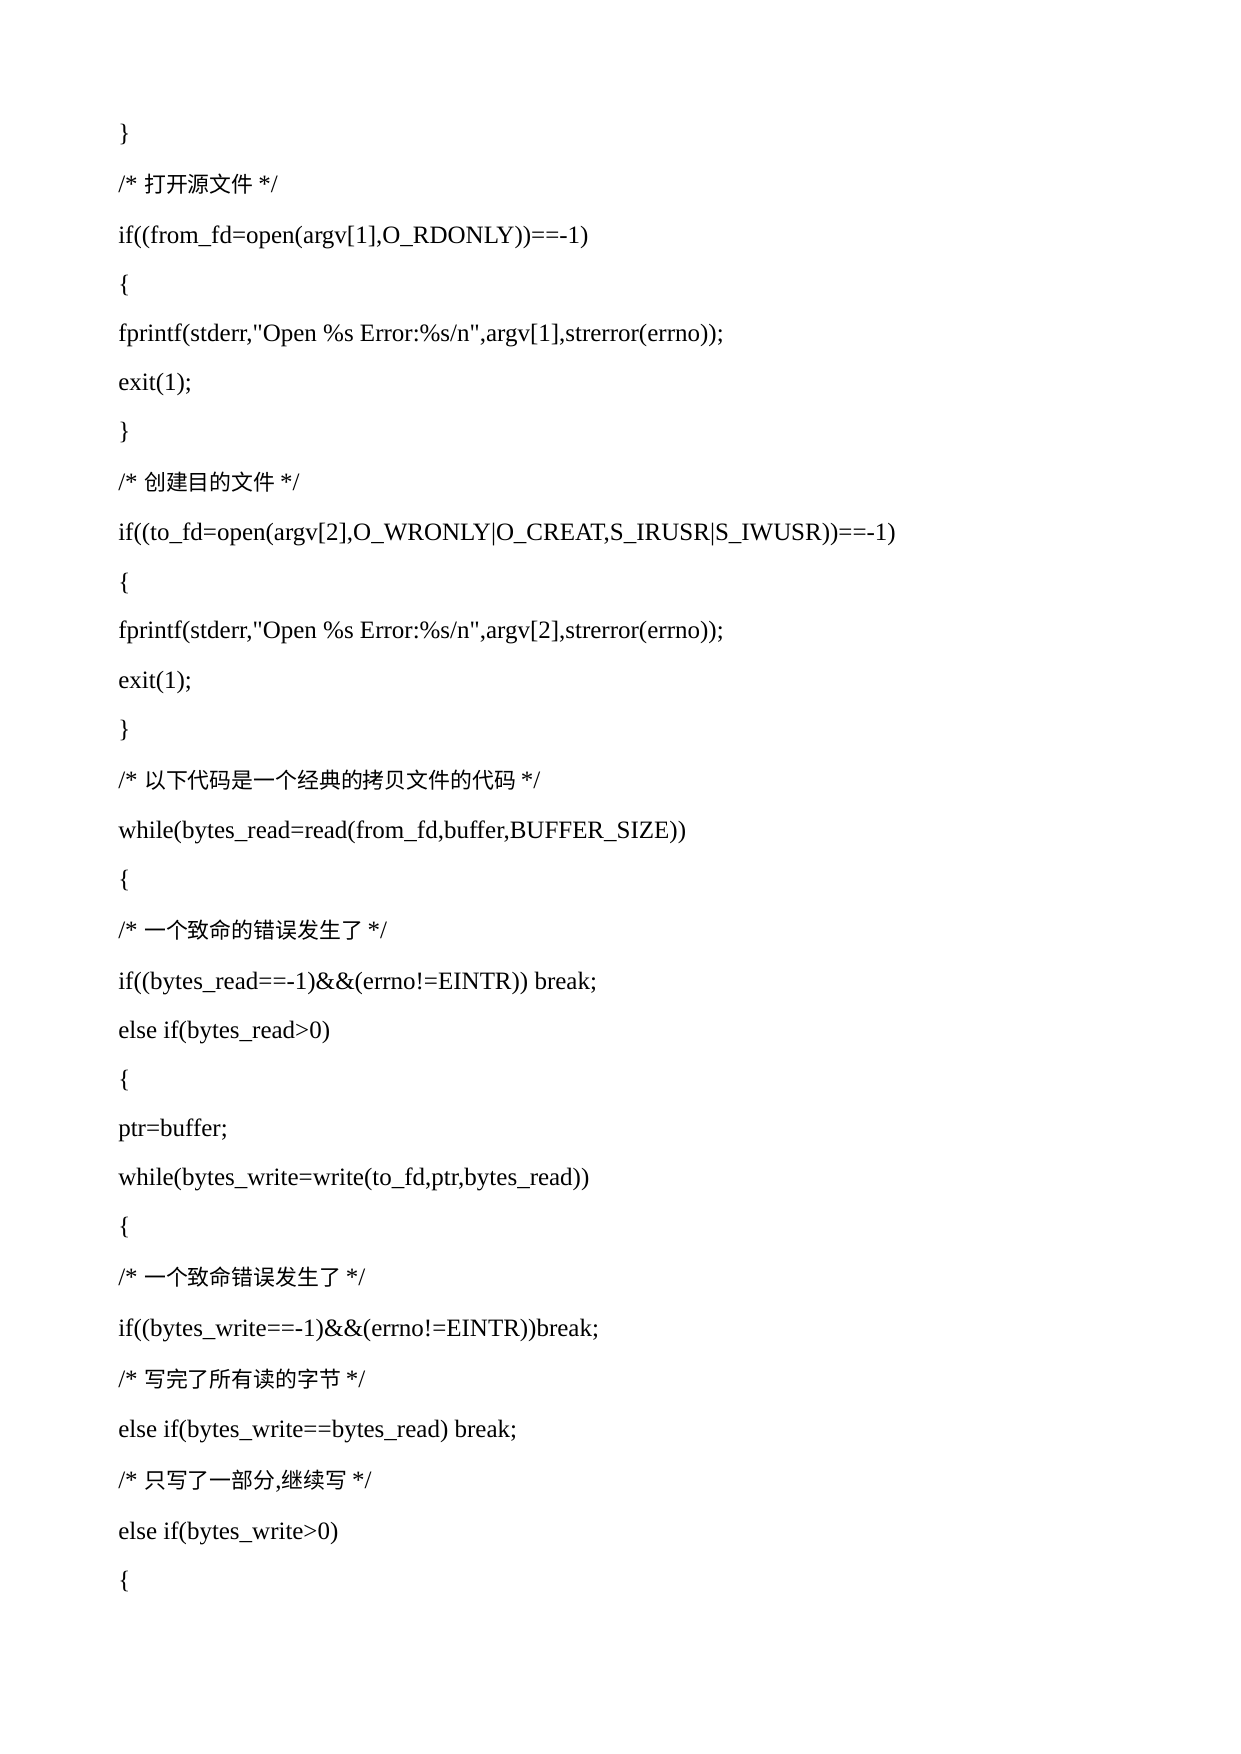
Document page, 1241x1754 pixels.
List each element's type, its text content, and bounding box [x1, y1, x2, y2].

text } [118, 714, 1122, 742]
text /* 以下代码是一个经典的拷贝文件的代码 */ [118, 763, 1122, 794]
text else if(bytes_write==bytes_read) break; [118, 1414, 1122, 1443]
text fprintf(stderr,"Open %s Error:%s/n",argv[1],strerror(errno)); [118, 318, 1122, 347]
text /* 一个致命错误发生了 */ [118, 1260, 1122, 1292]
text while(bytes_write=write(to_fd,ptr,bytes_read)) [118, 1162, 1122, 1191]
text { [118, 567, 1122, 595]
text { [118, 1565, 1122, 1594]
text /* 写完了所有读的字节 */ [118, 1362, 1122, 1393]
text /* 打开源文件 */ [118, 167, 1122, 199]
text else if(bytes_write>0) [118, 1516, 1122, 1545]
text { [118, 1211, 1122, 1240]
text while(bytes_read=read(from_fd,buffer,BUFFER_SIZE)) [118, 815, 1122, 844]
text { [118, 269, 1122, 297]
text else if(bytes_read>0) [118, 1015, 1122, 1044]
text fprintf(stderr,"Open %s Error:%s/n",argv[2],strerror(errno)); [118, 616, 1122, 644]
text exit(1); [118, 367, 1122, 396]
text exit(1); [118, 665, 1122, 693]
text if((from_fd=open(argv[1],O_RDONLY))==-1) [118, 220, 1122, 248]
text if((to_fd=open(argv[2],O_WRONLY|O_CREAT,S_IRUSR|S_IWUSR))==-1) [118, 517, 1122, 546]
text if((bytes_read==-1)&&(errno!=EINTR)) break; [118, 966, 1122, 995]
text /* 一个致命的错误发生了 */ [118, 913, 1122, 945]
text /* 创建目的文件 */ [118, 465, 1122, 497]
text } [118, 118, 1122, 147]
text ptr=buffer; [118, 1113, 1122, 1142]
text /* 只写了一部分,继续写 */ [118, 1463, 1122, 1495]
text { [118, 1064, 1122, 1093]
text if((bytes_write==-1)&&(errno!=EINTR))break; [118, 1313, 1122, 1342]
text { [118, 864, 1122, 893]
text } [118, 416, 1122, 445]
